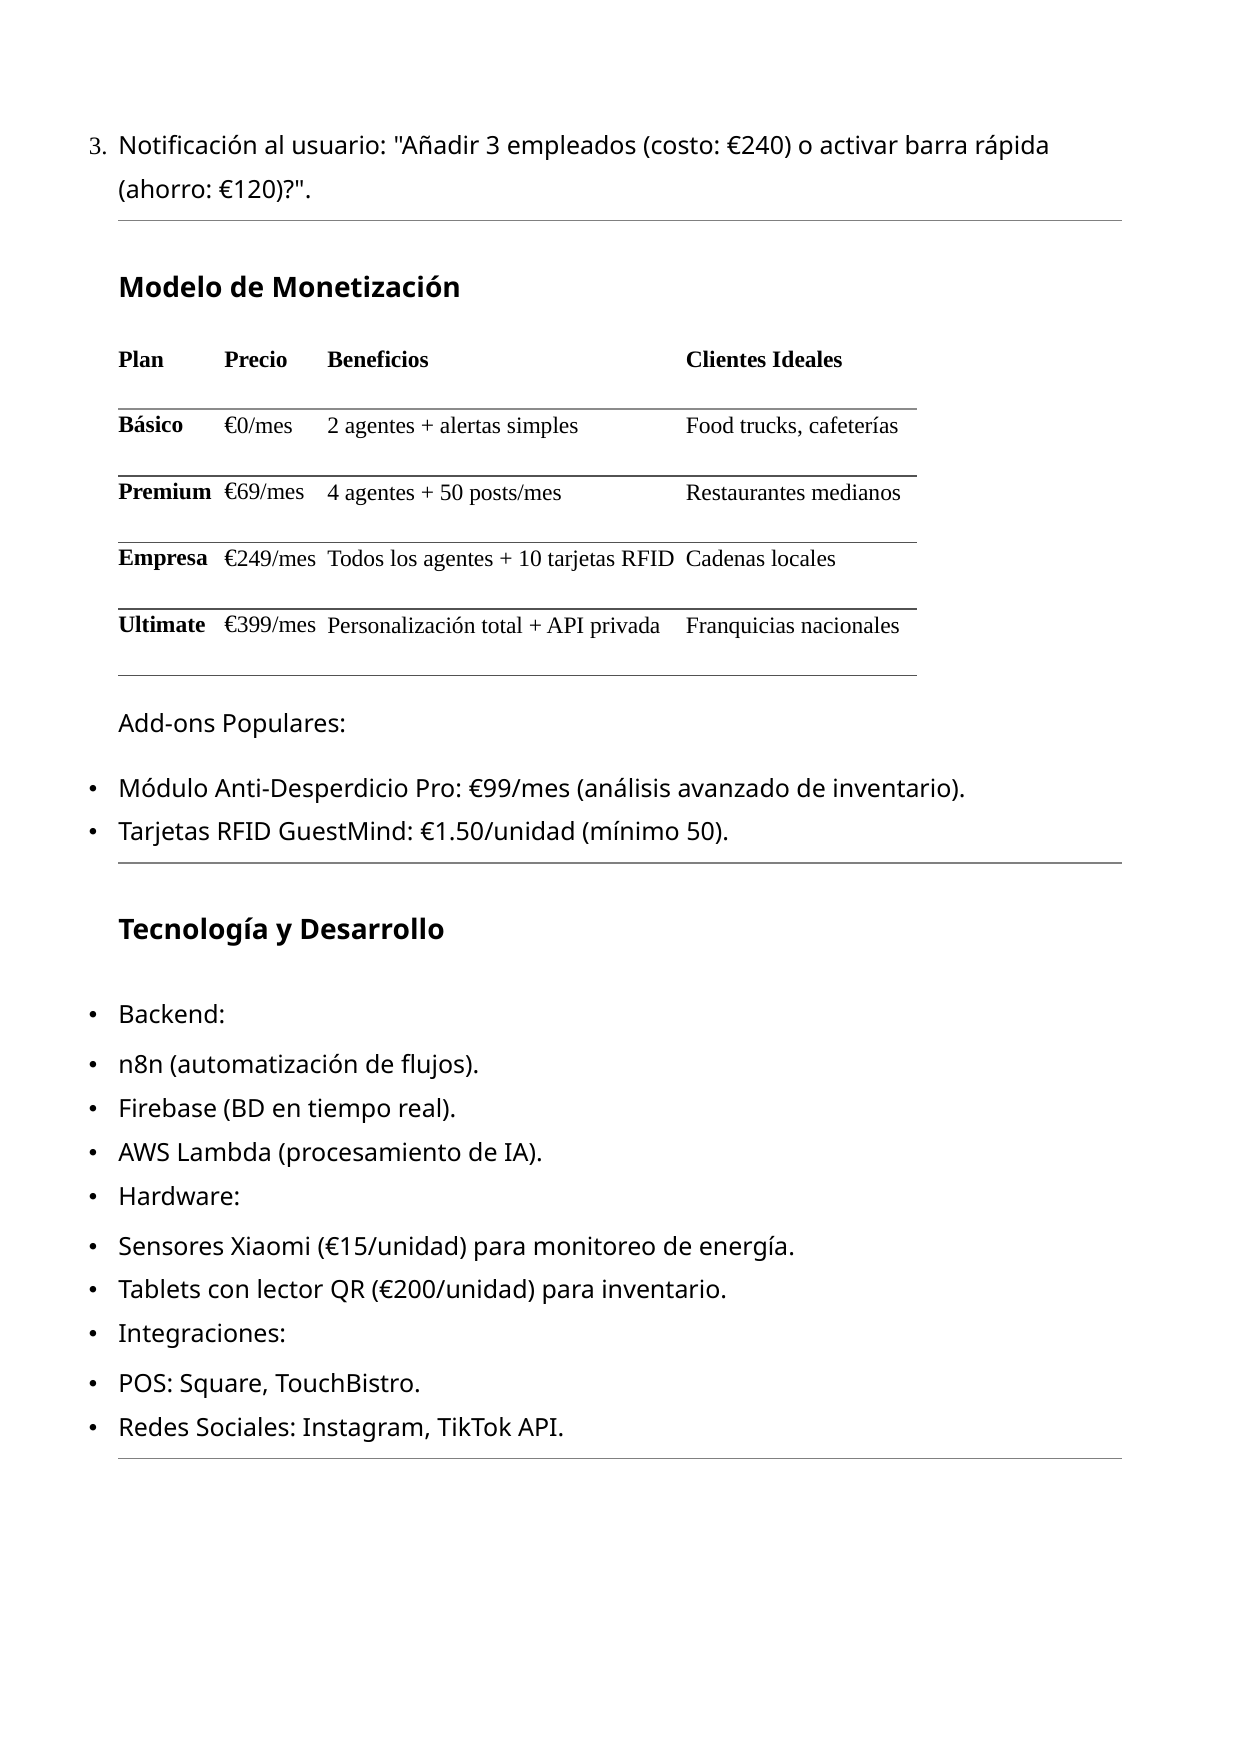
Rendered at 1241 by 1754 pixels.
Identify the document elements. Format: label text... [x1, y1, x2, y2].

table_header Clientes Ideales [686, 345, 917, 408]
table_cell Ultimate [118, 610, 224, 674]
table_cell Cadenas locales [686, 543, 917, 608]
subtitle Tecnología y Desarrollo [118, 910, 1122, 948]
table_header Plan [118, 345, 224, 408]
list Firebase (BD en tiempo real). [118, 1081, 1122, 1125]
table_cell €249/mes [224, 543, 327, 608]
table_cell 4 agentes + 50 posts/mes [327, 477, 686, 541]
table_cell Franquicias nacionales [686, 610, 917, 674]
table_cell 2 agentes + alertas simples [327, 410, 686, 475]
list Redes Sociales: Instagram, TikTok API. [118, 1400, 1122, 1444]
list Tarjetas RFID GuestMind: €1.50/unidad (mínimo 50). [118, 804, 1122, 848]
list Hardware: [118, 1169, 1122, 1212]
list Módulo Anti-Desperdicio Pro: €99/mes (análisis avanzado de inventario). [118, 761, 1122, 804]
table_cell Premium [118, 477, 224, 541]
list n8n (automatización de flujos). [118, 1037, 1122, 1081]
subtitle Modelo de Monetización [118, 267, 1122, 306]
table_cell Personalización total + API privada [327, 610, 686, 674]
list Integraciones: [118, 1306, 1122, 1350]
table_header Precio [224, 345, 327, 408]
table_cell Básico [118, 410, 224, 475]
table_cell Todos los agentes + 10 tarjetas RFID [327, 543, 686, 608]
table_header Beneficios [327, 345, 686, 408]
table_cell €69/mes [224, 477, 327, 541]
table_cell Empresa [118, 543, 224, 608]
list Backend: [118, 987, 1122, 1031]
table_cell €0/mes [224, 410, 327, 475]
text Add-ons Populares: [118, 696, 1122, 740]
list Sensores Xiaomi (€15/unidad) para monitoreo de energía. [118, 1219, 1122, 1262]
table_cell Restaurantes medianos [686, 477, 917, 541]
table_cell Food trucks, cafeterías [686, 410, 917, 475]
table_cell €399/mes [224, 610, 327, 674]
list Tablets con lector QR (€200/unidad) para inventario. [118, 1262, 1122, 1306]
list POS: Square, TouchBistro. [118, 1356, 1122, 1400]
list Notificación al usuario: "Añadir 3 empleados (costo: €240) o activar barra rápida (ahorro: €120)?". [118, 118, 1122, 206]
list AWS Lambda (procesamiento de IA). [118, 1125, 1122, 1169]
